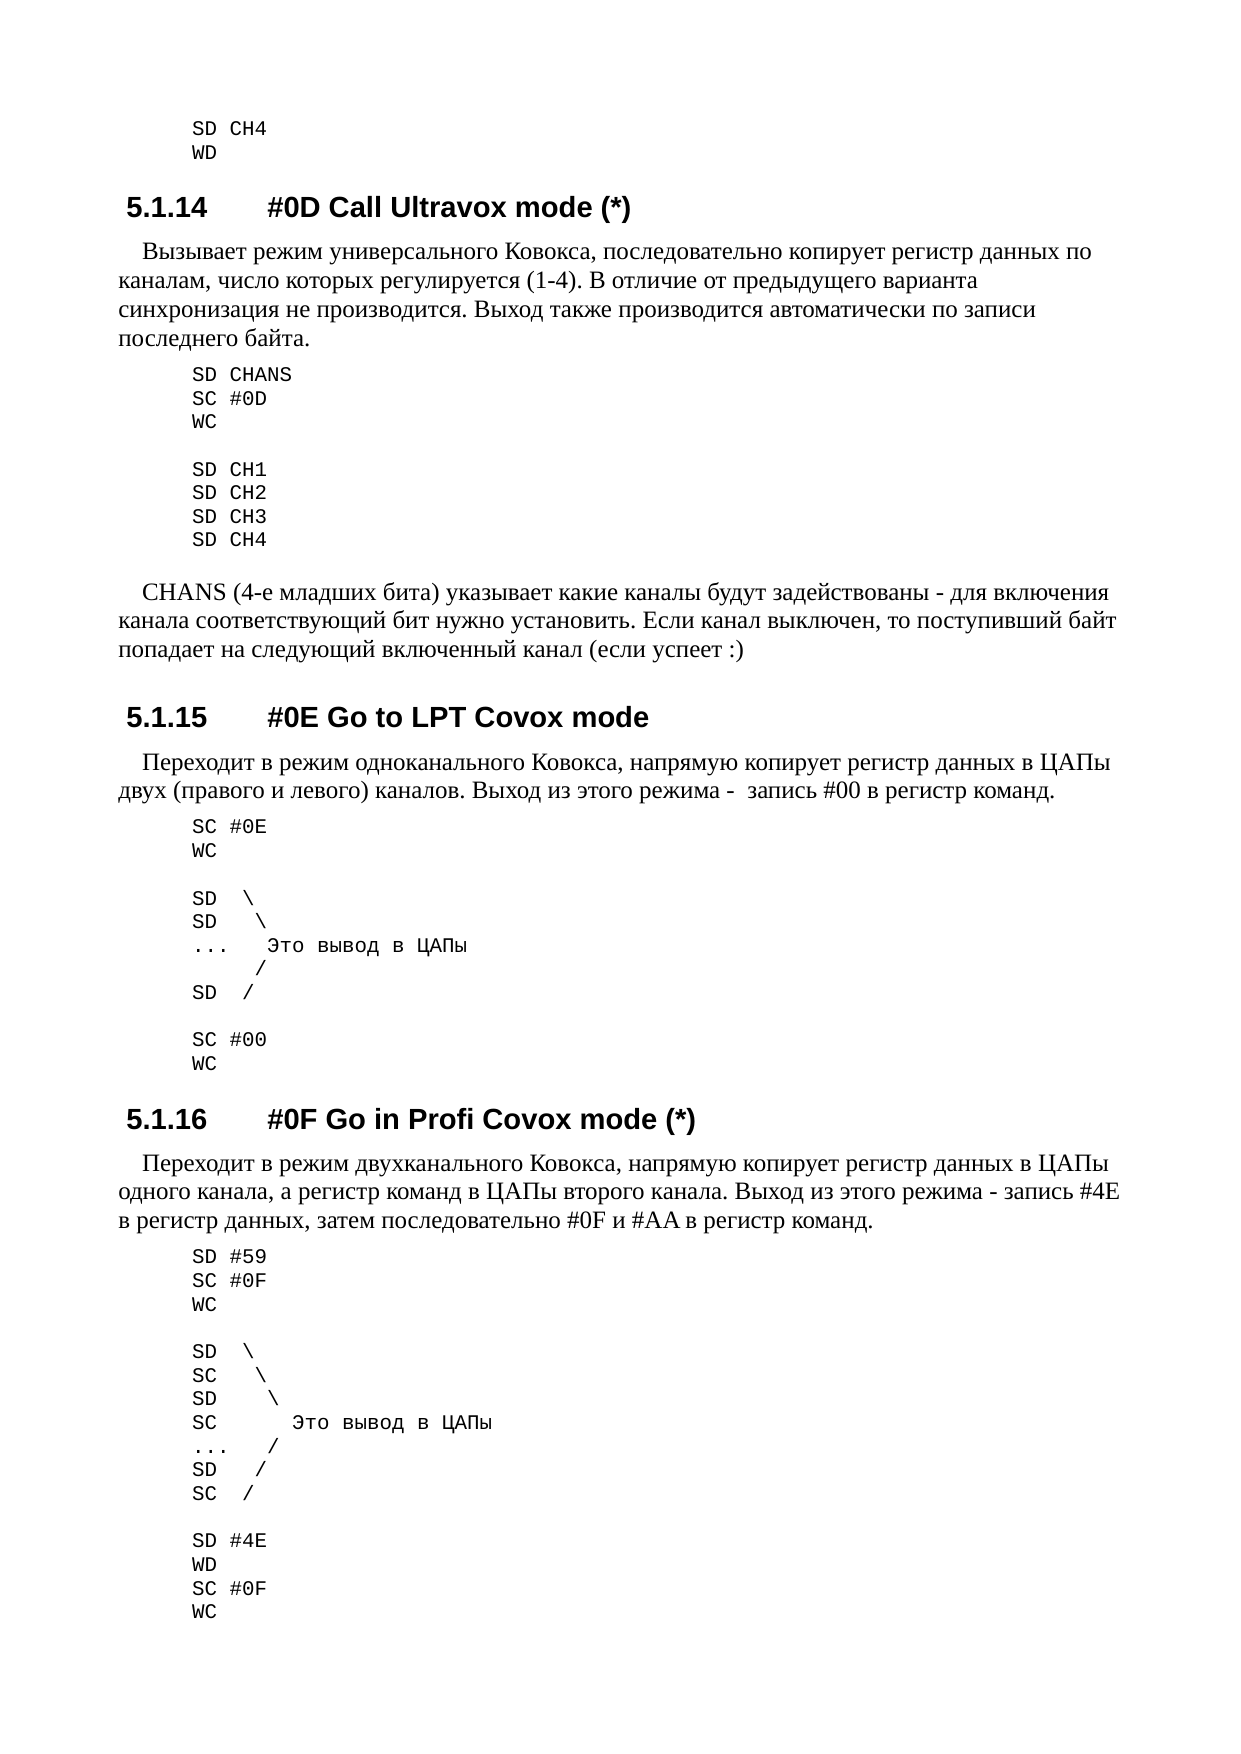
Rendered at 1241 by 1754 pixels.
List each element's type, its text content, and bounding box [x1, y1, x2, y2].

text SD #59 [118, 1246, 1122, 1270]
subtitle #0D Call Ultravox mode (*) [118, 190, 1122, 224]
text SC / [118, 1483, 1122, 1507]
text SC #0F [118, 1270, 1122, 1294]
subtitle #0F Go in Profi Covox mode (*) [118, 1102, 1122, 1135]
text SD CHANS [118, 364, 1122, 388]
text CHANS (4-е младших бита) указывает какие каналы будут задействованы - для включения канала соответствующий бит нужно установить. Если канал выключен, то поступивший байт попадает на следующий включенный канал (если успеет :) [118, 577, 1122, 663]
text SC #00 [118, 1029, 1122, 1053]
text ... Это вывод в ЦАПы [118, 935, 1122, 958]
text SD CH3 [118, 506, 1122, 529]
text WC [118, 1053, 1122, 1077]
text / [118, 958, 1122, 982]
text SD \ [118, 1341, 1122, 1365]
text SD / [118, 982, 1122, 1006]
text SD #4E [118, 1530, 1122, 1554]
text Переходит в режим двухканального Ковокса, напрямую копирует регистр данных в ЦАПы одного канала, а регистр команд в ЦАПы второго канала. Выход из этого режима - запись #4Е в регистр данных, затем последовательно #0F и #AA в регистр команд. [118, 1148, 1122, 1234]
text WC [118, 1294, 1122, 1317]
text WC [118, 1601, 1122, 1625]
text SC #0E [118, 817, 1122, 840]
text SD \ [118, 1388, 1122, 1412]
text SD \ [118, 911, 1122, 935]
text SC Это вывод в ЦАПы [118, 1412, 1122, 1436]
text Переходит в режим одноканального Ковокса, напрямую копирует регистр данных в ЦАПы двух (правого и левого) каналов. Выход из этого режима - запись #00 в регистр команд. [118, 747, 1122, 804]
text Вызывает режим универсального Ковокса, последовательно копирует регистр данных по каналам, число которых регулируется (1-4). В отличие от предыдущего варианта синхронизация не производится. Выход также производится автоматически по записи последнего байта. [118, 236, 1122, 351]
text SC #0D [118, 388, 1122, 411]
text WC [118, 411, 1122, 435]
text WC [118, 840, 1122, 864]
text SC \ [118, 1365, 1122, 1388]
text WD [118, 1554, 1122, 1577]
text SD CH1 [118, 458, 1122, 482]
text WD [118, 142, 1122, 165]
text SD CH4 [118, 529, 1122, 553]
subtitle #0E Go to LPT Covox mode [118, 701, 1122, 734]
text SD / [118, 1459, 1122, 1483]
text SC #0F [118, 1577, 1122, 1601]
text SD \ [118, 887, 1122, 911]
text SD CH2 [118, 482, 1122, 506]
text SD CH4 [118, 118, 1122, 142]
text ... / [118, 1436, 1122, 1459]
